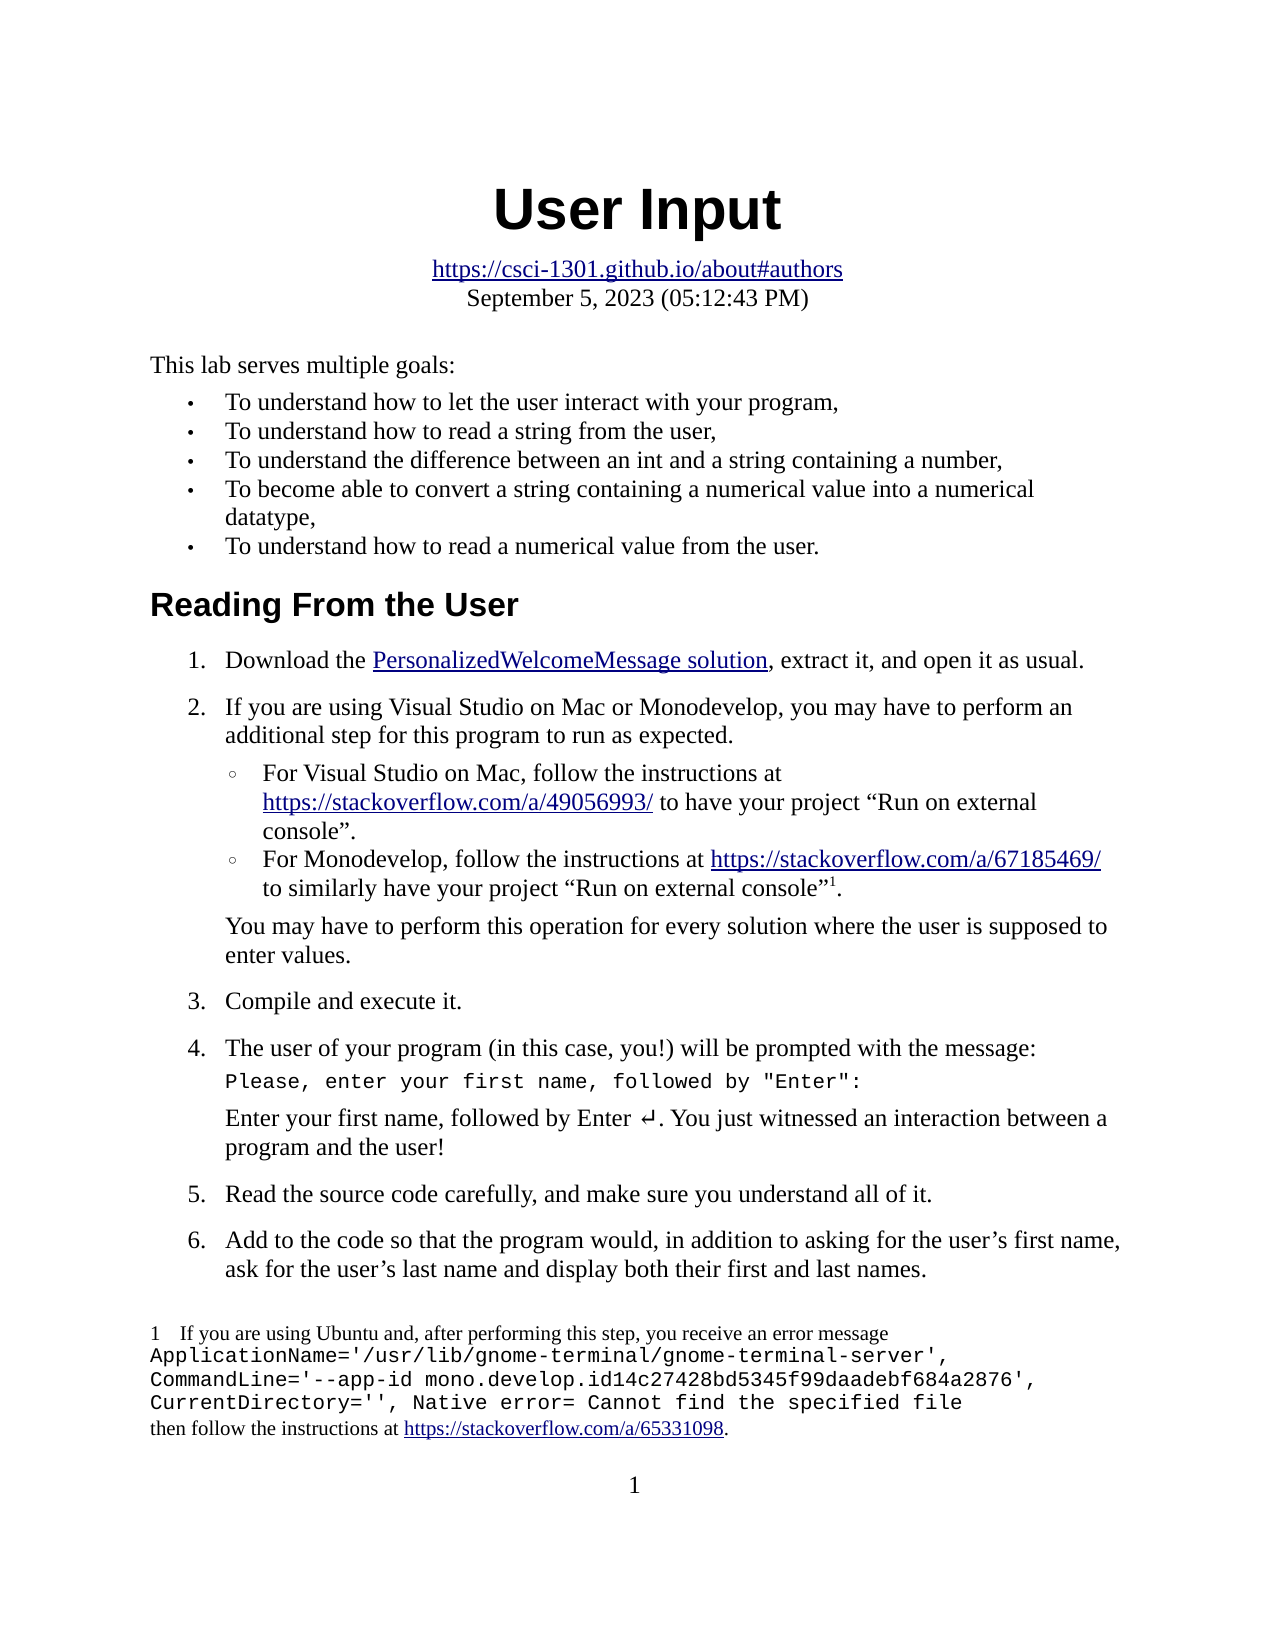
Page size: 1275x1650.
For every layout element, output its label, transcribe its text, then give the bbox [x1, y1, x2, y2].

list To understand the difference between an int and a string containing a number, [187, 445, 1125, 474]
list For Visual Studio on Mac, follow the instructions at https://stackoverflow.com/a/49056993/ to have your project “Run on external console”. [225, 758, 1125, 844]
text September 5, 2023 (05:12:43 PM) [150, 283, 1125, 312]
list Read the source code carefully, and make sure you understand all of it. [187, 1179, 1125, 1207]
list then follow the instructions at https://stackoverflow.com/a/65331098. [150, 1416, 1125, 1440]
list To understand how to read a string from the user, [187, 416, 1125, 445]
list Please, enter your first name, followed by "Enter": [187, 1071, 1125, 1094]
list Add to the code so that the program would, in addition to asking for the user’s first name, ask for the user’s last name and display both their first and last names. [187, 1225, 1125, 1283]
list Enter your first name, followed by Enter ↵. You just witnessed an interaction between a program and the user! [187, 1103, 1125, 1161]
list Compile and execute it. [187, 986, 1125, 1015]
list To understand how to let the user interact with your program, [187, 387, 1125, 416]
list To understand how to read a numerical value from the user. [187, 531, 1125, 560]
text This lab serves multiple goals: [150, 350, 1125, 378]
text https://csci-1301.github.io/about#authors [150, 254, 1125, 283]
list Download the PersonalizedWelcomeMessage solution, extract it, and open it as usual. [187, 645, 1125, 674]
list ApplicationName='/usr/lib/gnome-terminal/gnome-terminal-server', CommandLine='--app-id mono.develop.id14c27428bd5345f99daadebf684a2876', CurrentDirectory='', Native error= Cannot find the specified file [150, 1345, 1125, 1416]
title User Input [150, 175, 1125, 242]
list If you are using Ubuntu and, after performing this step, you receive an error message [150, 1321, 1125, 1345]
list To become able to convert a string containing a numerical value into a numerical datatype, [187, 474, 1125, 531]
list If you are using Visual Studio on Mac or Monodevelop, you may have to perform an additional step for this program to run as expected. [187, 692, 1125, 749]
subtitle Reading From the User [150, 585, 1125, 624]
list For Monodevelop, follow the instructions at https://stackoverflow.com/a/67185469/ to similarly have your project “Run on external console”. [225, 844, 1125, 902]
list You may have to perform this operation for every solution where the user is supposed to enter values. [187, 911, 1125, 968]
list The user of your program (in this case, you!) will be prompted with the message: [187, 1033, 1125, 1062]
